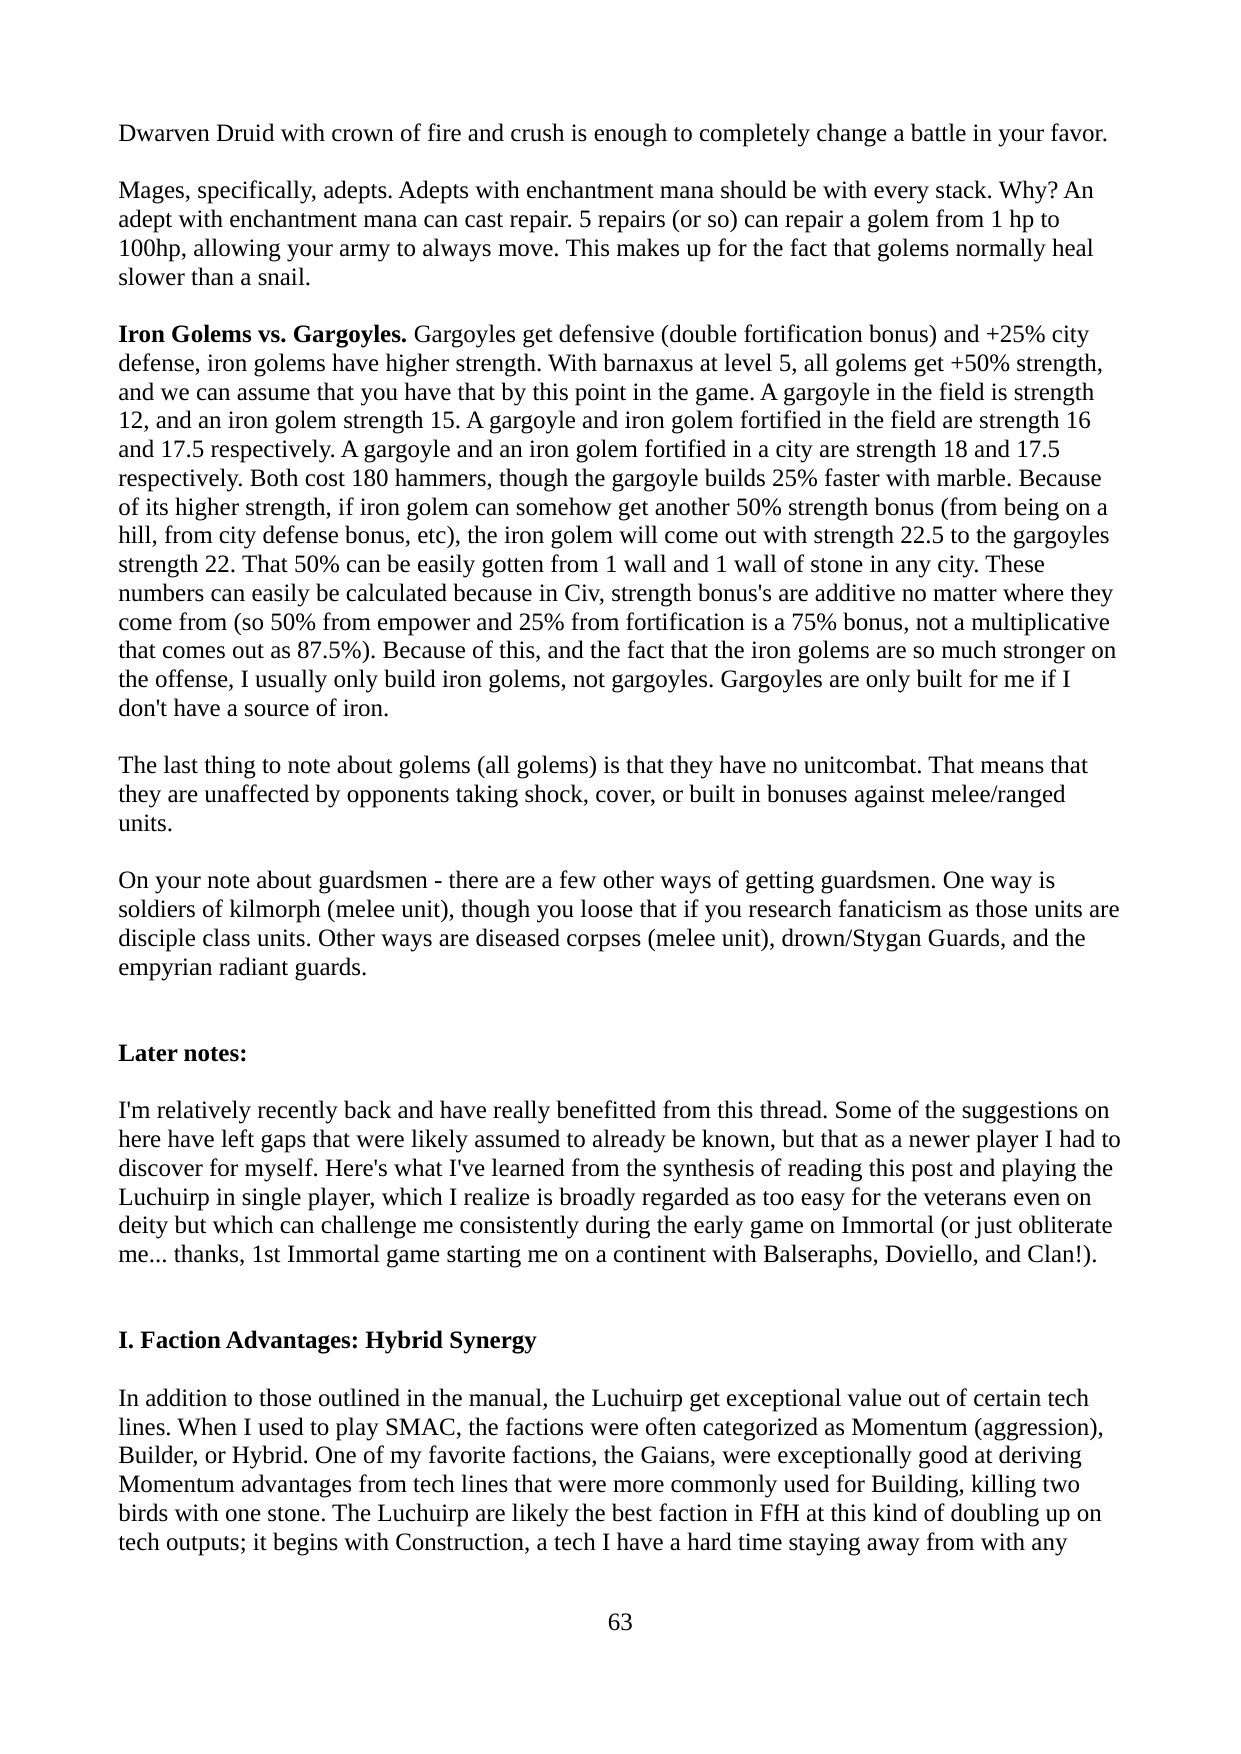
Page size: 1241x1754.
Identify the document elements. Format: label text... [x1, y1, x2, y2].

text Later notes: [118, 1038, 1122, 1067]
text I'm relatively recently back and have really benefitted from this thread. Some of the suggestions on here have left gaps that were likely assumed to already be known, but that as a newer player I had to discover for myself. Here's what I've learned from the synthesis of reading this post and playing the Luchuirp in single player, which I realize is broadly regarded as too easy for the veterans even on deity but which can challenge me consistently during the early game on Immortal (or just obliterate me... thanks, 1st Immortal game starting me on a continent with Balseraphs, Doviello, and Clan!). [118, 1096, 1122, 1268]
text Dwarven Druid with crown of fire and crush is enough to completely change a battle in your favor. [118, 118, 1122, 147]
text The last thing to note about golems (all golems) is that they have no unitcombat. That means that they are unaffected by opponents taking shock, cover, or built in bonuses against melee/ranged units. [118, 751, 1122, 837]
text Iron Golems vs. Gargoyles. Gargoyles get defensive (double fortification bonus) and +25% city defense, iron golems have higher strength. With barnaxus at level 5, all golems get +50% strength, and we can assume that you have that by this point in the game. A gargoyle in the field is strength 12, and an iron golem strength 15. A gargoyle and iron golem fortified in the field are strength 16 and 17.5 respectively. A gargoyle and an iron golem fortified in a city are strength 18 and 17.5 respectively. Both cost 180 hammers, though the gargoyle builds 25% faster with marble. Because of its higher strength, if iron golem can somehow get another 50% strength bonus (from being on a hill, from city defense bonus, etc), the iron golem will come out with strength 22.5 to the gargoyles strength 22. That 50% can be easily gotten from 1 wall and 1 wall of stone in any city. These numbers can easily be calculated because in Civ, strength bonus's are additive no matter where they come from (so 50% from empower and 25% from fortification is a 75% bonus, not a multiplicative that comes out as 87.5%). Because of this, and the fact that the iron golems are so much stronger on the offense, I usually only build iron golems, not gargoyles. Gargoyles are only built for me if I don't have a source of iron. [118, 319, 1122, 722]
text On your note about guardsmen - there are a few other ways of getting guardsmen. One way is soldiers of kilmorph (melee unit), though you loose that if you research fanaticism as those units are disciple class units. Other ways are diseased corpses (melee unit), drown/Stygan Guards, and the empyrian radiant guards. [118, 866, 1122, 981]
text In addition to those outlined in the manual, the Luchuirp get exceptional value out of certain tech lines. When I used to play SMAC, the factions were often categorized as Momentum (aggression), Builder, or Hybrid. One of my favorite factions, the Gaians, were exceptionally good at deriving Momentum advantages from tech lines that were more commonly used for Building, killing two birds with one stone. The Luchuirp are likely the best faction in FfH at this kind of doubling up on tech outputs; it begins with Construction, a tech I have a hard time staying away from with any [118, 1383, 1122, 1556]
text Mages, specifically, adepts. Adepts with enchantment mana should be with every stack. Why? An adept with enchantment mana can cast repair. 5 repairs (or so) can repair a golem from 1 hp to 100hp, allowing your army to always move. This makes up for the fact that golems normally heal slower than a snail. [118, 176, 1122, 291]
text I. Faction Advantages: Hybrid Synergy [118, 1326, 1122, 1354]
